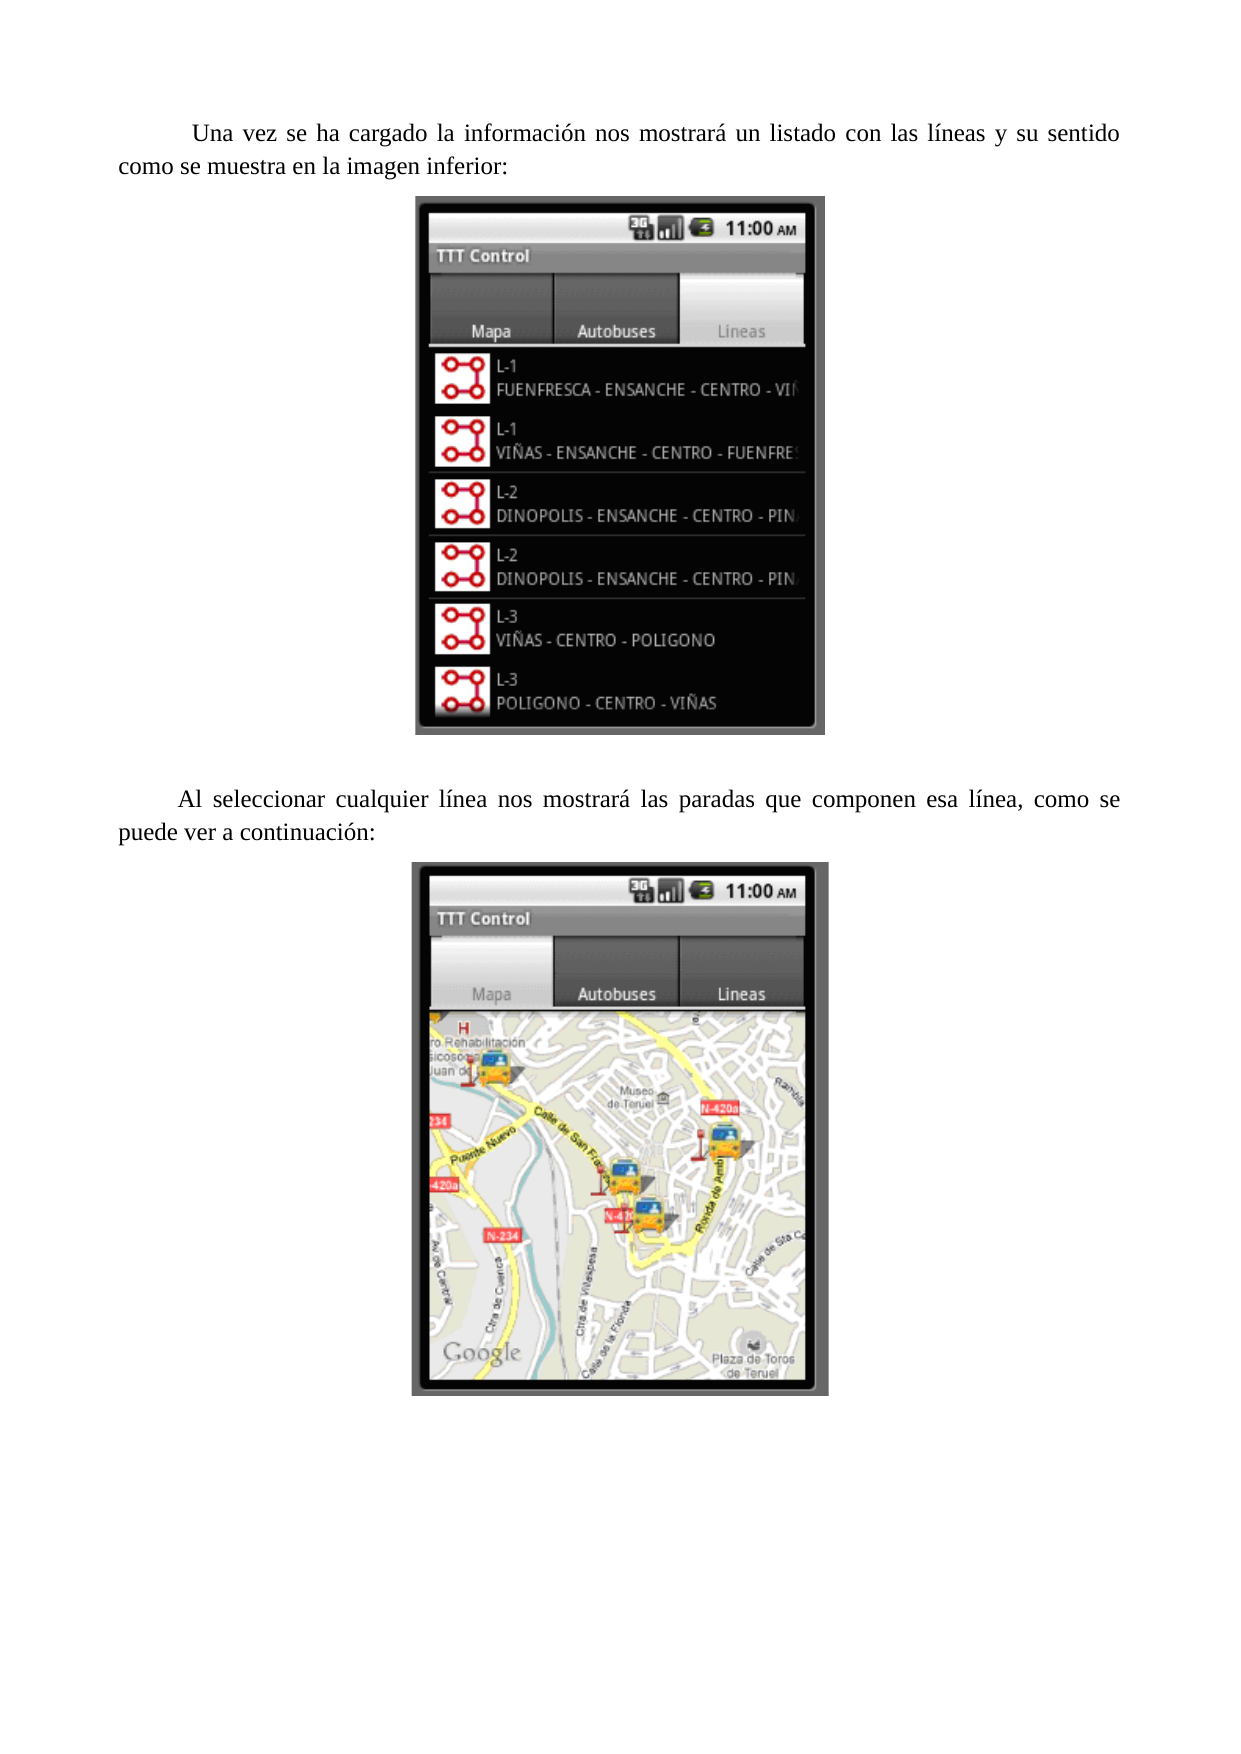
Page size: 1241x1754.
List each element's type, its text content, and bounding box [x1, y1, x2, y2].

text Una vez se ha cargado la información nos mostrará un listado con las líneas y su sentido como se muestra en la imagen inferior: [118, 118, 1122, 180]
text Al seleccionar cualquier línea nos mostrará las paradas que componen esa línea, como se puede ver a continuación: [118, 784, 1122, 846]
